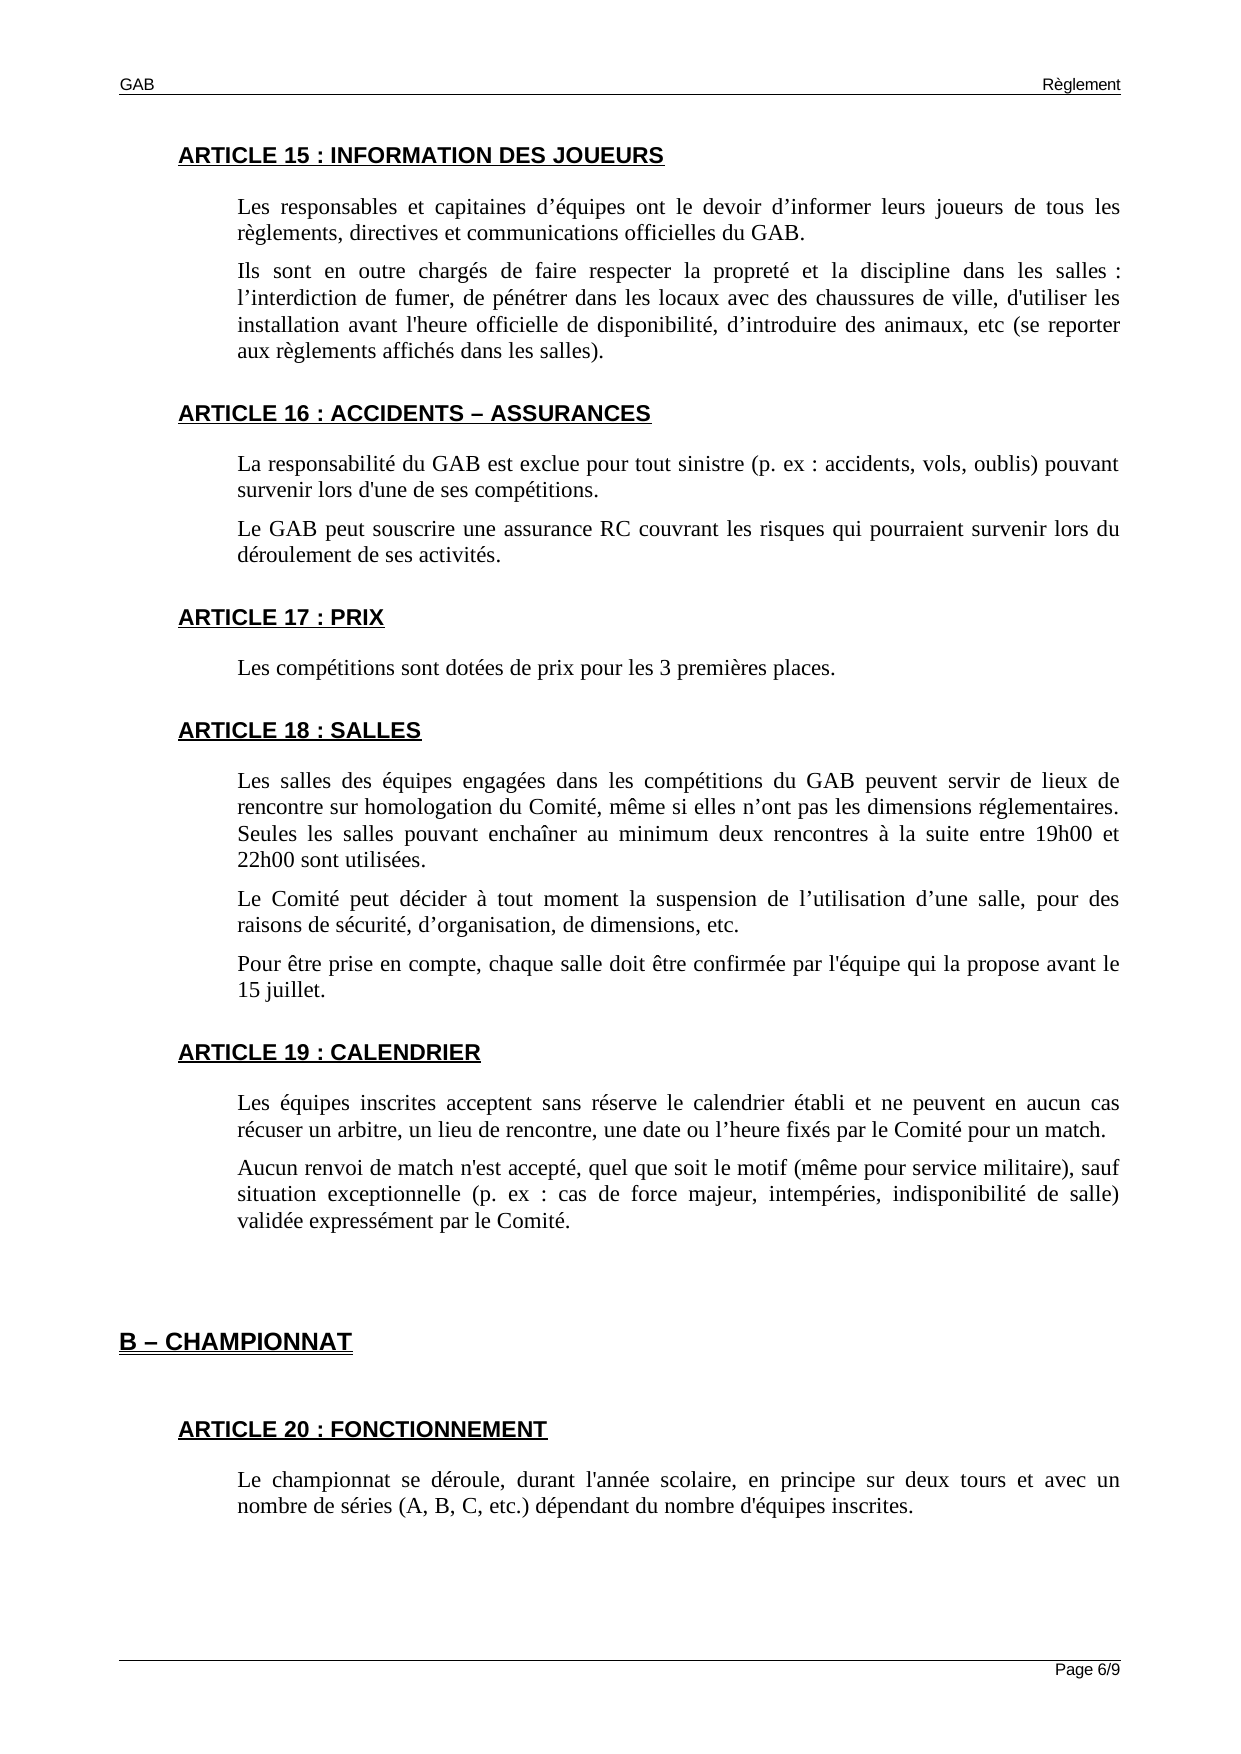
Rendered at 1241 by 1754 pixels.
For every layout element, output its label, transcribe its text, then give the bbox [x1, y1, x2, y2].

text Aucun renvoi de match n'est accepté, quel que soit le motif (même pour service militaire), sauf situation exceptionnelle (p. ex : cas de force majeur, intempéries, indisponibilité de salle) validée expressément par le Comité. [237, 1154, 1121, 1233]
text Les salles des équipes engagées dans les compétitions du GAB peuvent servir de lieux de rencontre sur homologation du Comité, même si elles n’ont pas les dimensions réglementaires. Seules les salles pouvant enchaîner au minimum deux rencontres à la suite entre 19h00 et 22h00 sont utilisées. [237, 767, 1121, 873]
subtitle ARTICLE 17 : PRIX [178, 603, 1121, 630]
subtitle B – CHAMPIONNAT [119, 1327, 1121, 1356]
text Le GAB peut souscrire une assurance RC couvrant les risques qui pourraient survenir lors du déroulement de ses activités. [237, 515, 1121, 568]
subtitle ARTICLE 18 : SALLES [178, 716, 1121, 743]
text Les équipes inscrites acceptent sans réserve le calendrier établi et ne peuvent en aucun cas récuser un arbitre, un lieu de rencontre, une date ou l’heure fixés par le Comité pour un match. [237, 1089, 1121, 1142]
subtitle ARTICLE 20 : FONCTIONNEMENT [178, 1415, 1121, 1442]
text Ils sont en outre chargés de faire respecter la propreté et la discipline dans les salles : l’interdiction de fumer, de pénétrer dans les locaux avec des chaussures de ville, d'utiliser les installation avant l'heure officielle de disponibilité, d’introduire des animaux, etc (se reporter aux règlements affichés dans les salles). [237, 257, 1121, 364]
text La responsabilité du GAB est exclue pour tout sinistre (p. ex : accidents, vols, oublis) pouvant survenir lors d'une de ses compétitions. [237, 450, 1121, 503]
text Le championnat se déroule, durant l'année scolaire, en principe sur deux tours et avec un nombre de séries (A, B, C, etc.) dépendant du nombre d'équipes inscrites. [237, 1466, 1121, 1519]
subtitle ARTICLE 19 : CALENDRIER [178, 1038, 1121, 1065]
subtitle ARTICLE 16 : ACCIDENTS – ASSURANCES [178, 399, 1121, 426]
text Le Comité peut décider à tout moment la suspension de l’utilisation d’une salle, pour des raisons de sécurité, d’organisation, de dimensions, etc. [237, 885, 1121, 938]
text Pour être prise en compte, chaque salle doit être confirmée par l'équipe qui la propose avant le 15 juillet. [237, 949, 1121, 1003]
text Les compétitions sont dotées de prix pour les 3 premières places. [237, 654, 1121, 681]
subtitle ARTICLE 15 : INFORMATION DES JOUEURS [178, 142, 1121, 169]
text Les responsables et capitaines d’équipes ont le devoir d’informer leurs joueurs de tous les règlements, directives et communications officielles du GAB. [237, 192, 1121, 246]
